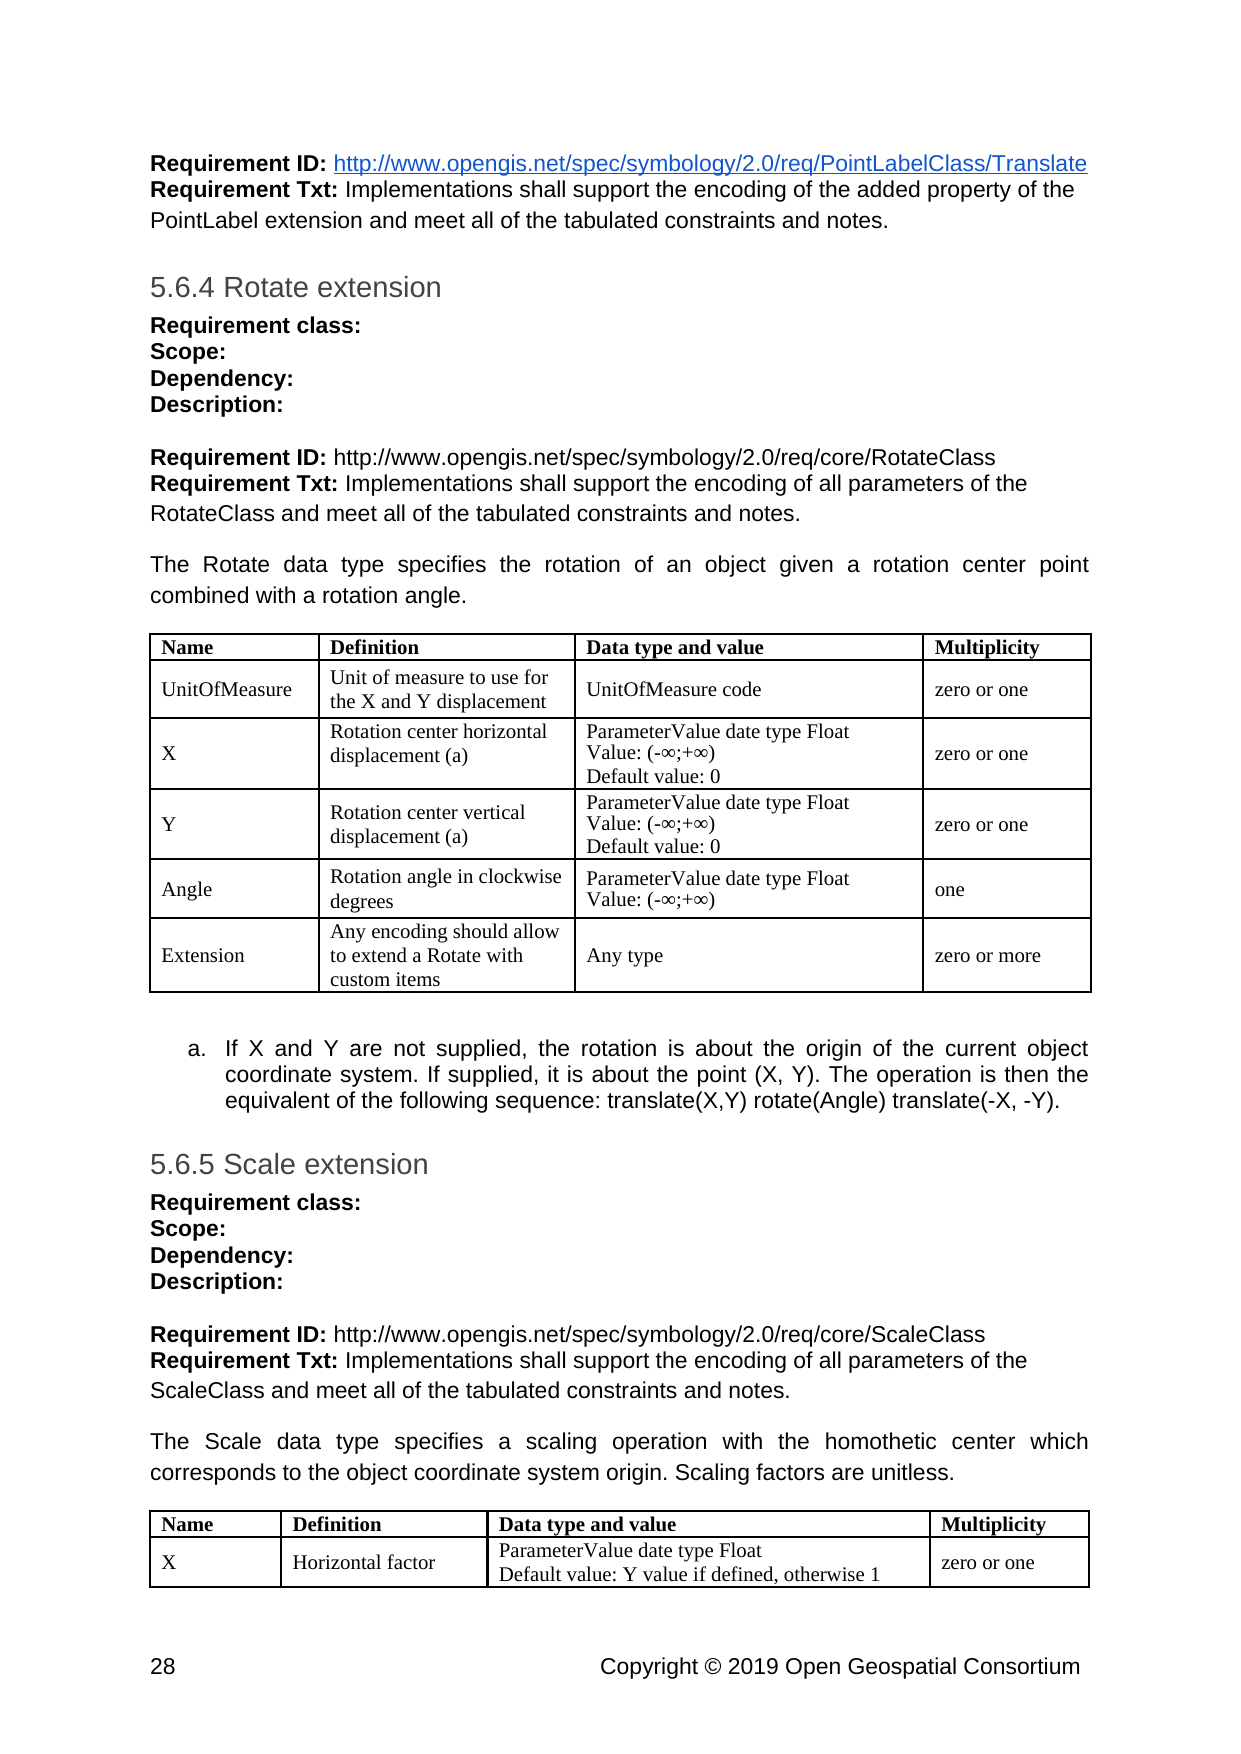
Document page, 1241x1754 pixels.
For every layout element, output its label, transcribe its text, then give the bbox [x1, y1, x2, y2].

text Requirement class: [150, 312, 1090, 338]
table_cell ParameterValue date type Float Default value: Y value if defined, otherwise 1 [489, 1538, 929, 1586]
table_header Definition [320, 635, 574, 659]
text Dependency: [150, 365, 1090, 391]
table_cell zero or one [924, 661, 1090, 717]
table_header Definition [282, 1512, 486, 1536]
table_cell X [151, 1538, 280, 1586]
table_cell zero or one [931, 1538, 1088, 1586]
table_header Name [151, 1512, 280, 1536]
table_cell Extension [151, 919, 318, 991]
table_header Data type and value [576, 635, 922, 659]
table_cell ParameterValue date type Float Value: (-∞;+∞) Default value: 0 [576, 719, 922, 788]
text Requirement class: [150, 1189, 1090, 1215]
table_cell UnitOfMeasure [151, 661, 318, 717]
text Requirement Txt: Implementations shall support the encoding of all parameters of the RotateClass and meet all of the tabulated constraints and notes. [150, 470, 1090, 527]
table_header Data type and value [489, 1512, 929, 1536]
text Requirement Txt: Implementations shall support the encoding of the added property of the PointLabel extension and meet all of the tabulated constraints and notes. [150, 176, 1090, 233]
text Scope: [150, 1215, 1090, 1242]
table_cell ParameterValue date type Float Value: (-∞;+∞) [576, 860, 922, 917]
text Description: [150, 1268, 1090, 1294]
table_cell Any type [576, 919, 922, 991]
table_cell X [151, 719, 318, 788]
table_cell zero or one [924, 719, 1090, 788]
table_cell Y [151, 790, 318, 858]
text Requirement Txt: Implementations shall support the encoding of all parameters of the ScaleClass and meet all of the tabulated constraints and notes. [150, 1347, 1090, 1404]
table_cell Angle [151, 860, 318, 917]
table_cell zero or one [924, 790, 1090, 858]
table_header Multiplicity [931, 1512, 1088, 1536]
table_cell Unit of measure to use for the X and Y displacement [320, 661, 574, 717]
subtitle ​5.6.4​ Rotate extension [150, 270, 1090, 304]
text Scope: [150, 338, 1090, 365]
table_cell zero or more [924, 919, 1090, 991]
list If X and Y are not supplied, the rotation is about the origin of the current object coordinate system. If supplied, it is about the point (X, Y). The operation is then the equivalent of the following sequence: translate(X,Y) rotate(Angle) translate(-X, -Y). [187, 1035, 1090, 1114]
text Requirement ID: http://www.opengis.net/spec/symbology/2.0/req/core/ScaleClass [150, 1321, 1090, 1347]
text The Rotate data type specifies the rotation of an object given a rotation center point combined with a rotation angle. [150, 551, 1090, 608]
text Dependency: [150, 1242, 1090, 1268]
table_cell Horizontal factor [282, 1538, 486, 1586]
text Description: [150, 391, 1090, 417]
text The Scale data type specifies a scaling operation with the homothetic center which corresponds to the object coordinate system origin. Scaling factors are unitless. [150, 1428, 1090, 1485]
table_cell ParameterValue date type Float Value: (-∞;+∞) Default value: 0 [576, 790, 922, 858]
table_cell Rotation angle in clockwise degrees [320, 860, 574, 917]
table_cell one [924, 860, 1090, 917]
subtitle ​5.6.5​ Scale extension [150, 1147, 1090, 1181]
table_cell Rotation center vertical displacement (a) [320, 790, 574, 858]
text Requirement ID: http://www.opengis.net/spec/symbology/2.0/req/core/RotateClass [150, 444, 1090, 470]
table_cell UnitOfMeasure code [576, 661, 922, 717]
table_cell Rotation center horizontal displacement (a) [320, 719, 574, 788]
table_header Name [151, 635, 318, 659]
text Requirement ID: http://www.opengis.net/spec/symbology/2.0/req/PointLabelClass/Translate [150, 150, 1090, 176]
table_cell Any encoding should allow to extend a Rotate with custom items [320, 919, 574, 991]
table_header Multiplicity [924, 635, 1090, 659]
